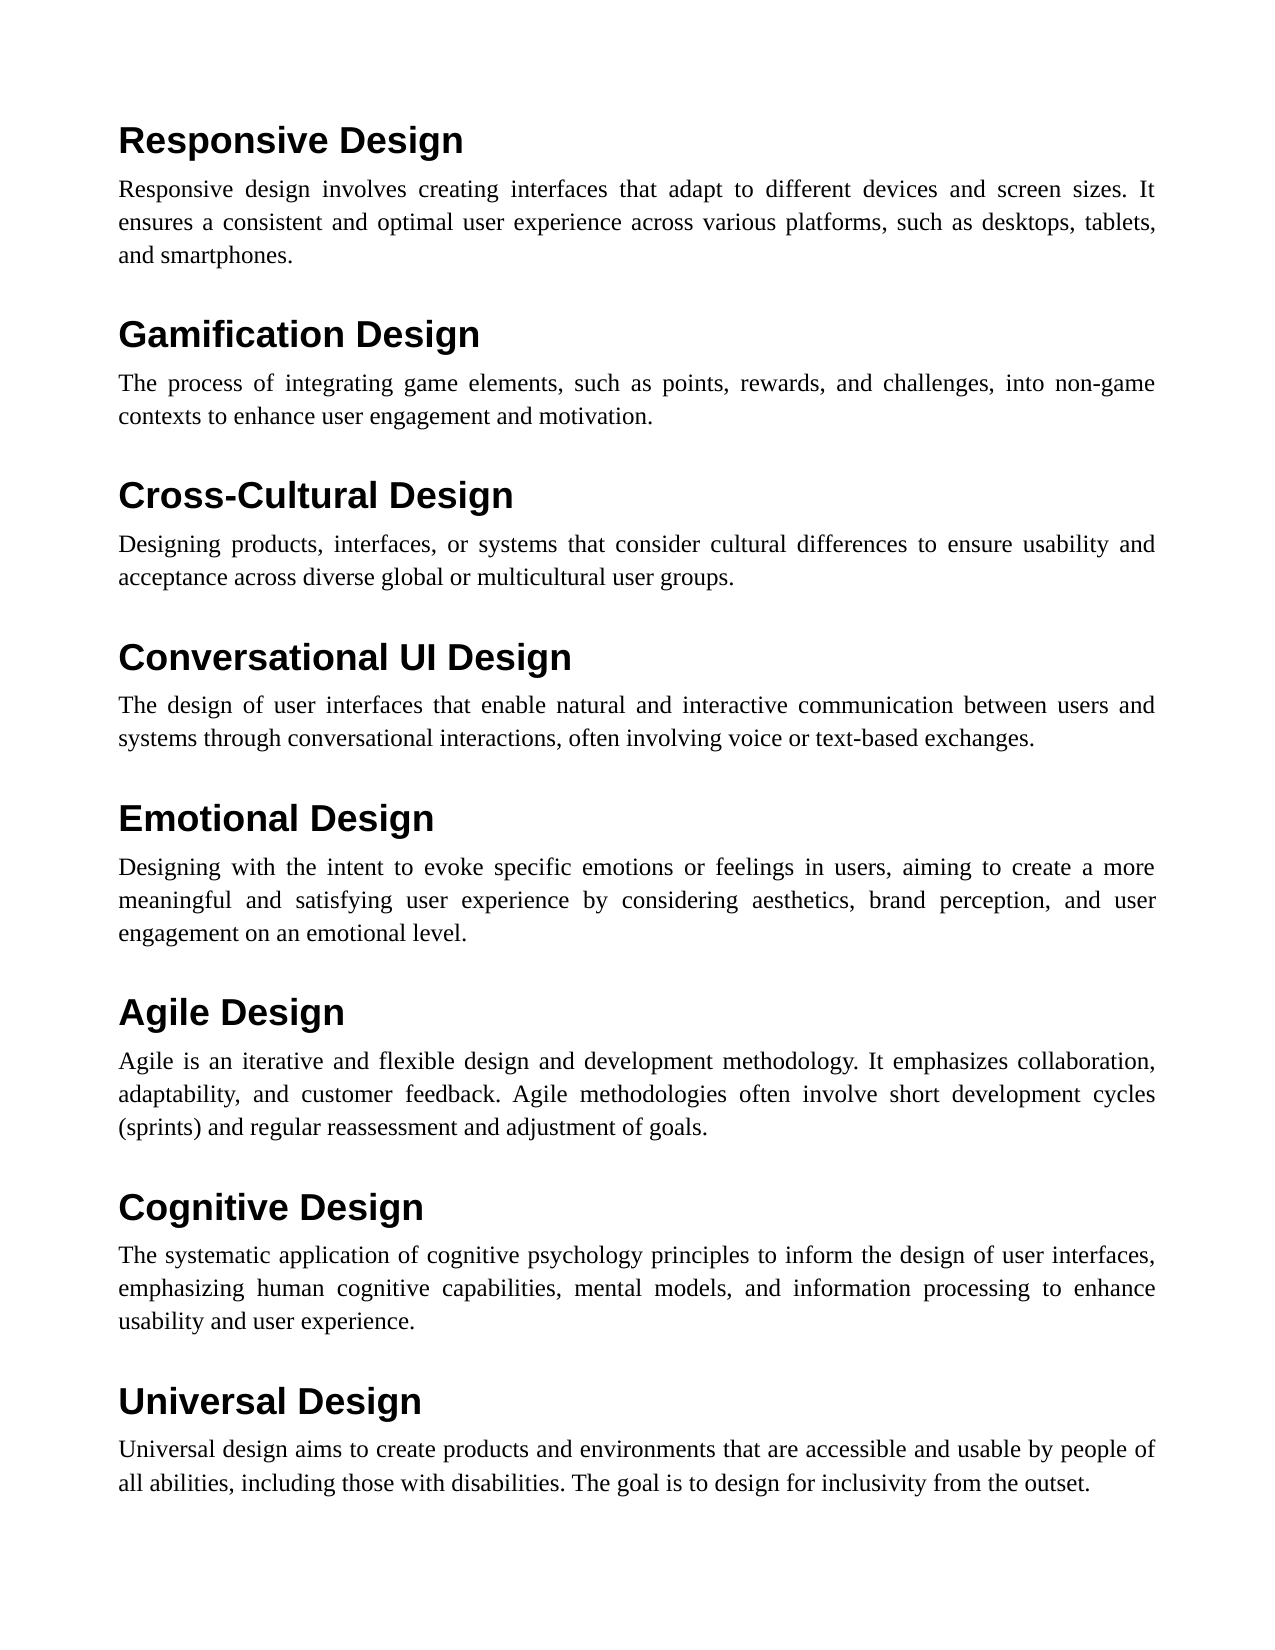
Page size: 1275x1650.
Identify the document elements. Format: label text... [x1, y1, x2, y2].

text The process of integrating game elements, such as points, rewards, and challenges, into non-game contexts to enhance user engagement and motivation. [118, 368, 1157, 430]
text Agile is an iterative and flexible design and development methodology. It emphasizes collaboration, adaptability, and customer feedback. Agile methodologies often involve short development cycles (sprints) and regular reassessment and adjustment of goals. [118, 1046, 1157, 1141]
subtitle Emotional Design [118, 796, 1157, 839]
text Designing with the intent to evoke specific emotions or feelings in users, aiming to create a more meaningful and satisfying user experience by considering aesthetics, brand perception, and user engagement on an emotional level. [118, 852, 1157, 947]
subtitle Agile Design [118, 990, 1157, 1033]
subtitle Cognitive Design [118, 1185, 1157, 1228]
subtitle Universal Design [118, 1379, 1157, 1422]
subtitle Gamification Design [118, 312, 1157, 356]
text Designing products, interfaces, or systems that consider cultural differences to ensure usability and acceptance across diverse global or multicultural user groups. [118, 529, 1157, 591]
text The systematic application of cognitive psychology principles to inform the design of user interfaces, emphasizing human cognitive capabilities, mental models, and information processing to enhance usability and user experience. [118, 1240, 1157, 1335]
text Universal design aims to create products and environments that are accessible and usable by people of all abilities, including those with disabilities. The goal is to design for inclusivity from the outset. [118, 1434, 1157, 1496]
text Responsive design involves creating interfaces that adapt to different devices and screen sizes. It ensures a consistent and optimal user experience across various platforms, such as desktops, tablets, and smartphones. [118, 174, 1157, 268]
text The design of user interfaces that enable natural and interactive communication between users and systems through conversational interactions, often involving voice or text-based exchanges. [118, 691, 1157, 752]
subtitle Conversational UI Design [118, 635, 1157, 678]
subtitle Responsive Design [118, 118, 1157, 161]
subtitle Cross-Cultural Design [118, 474, 1157, 517]
